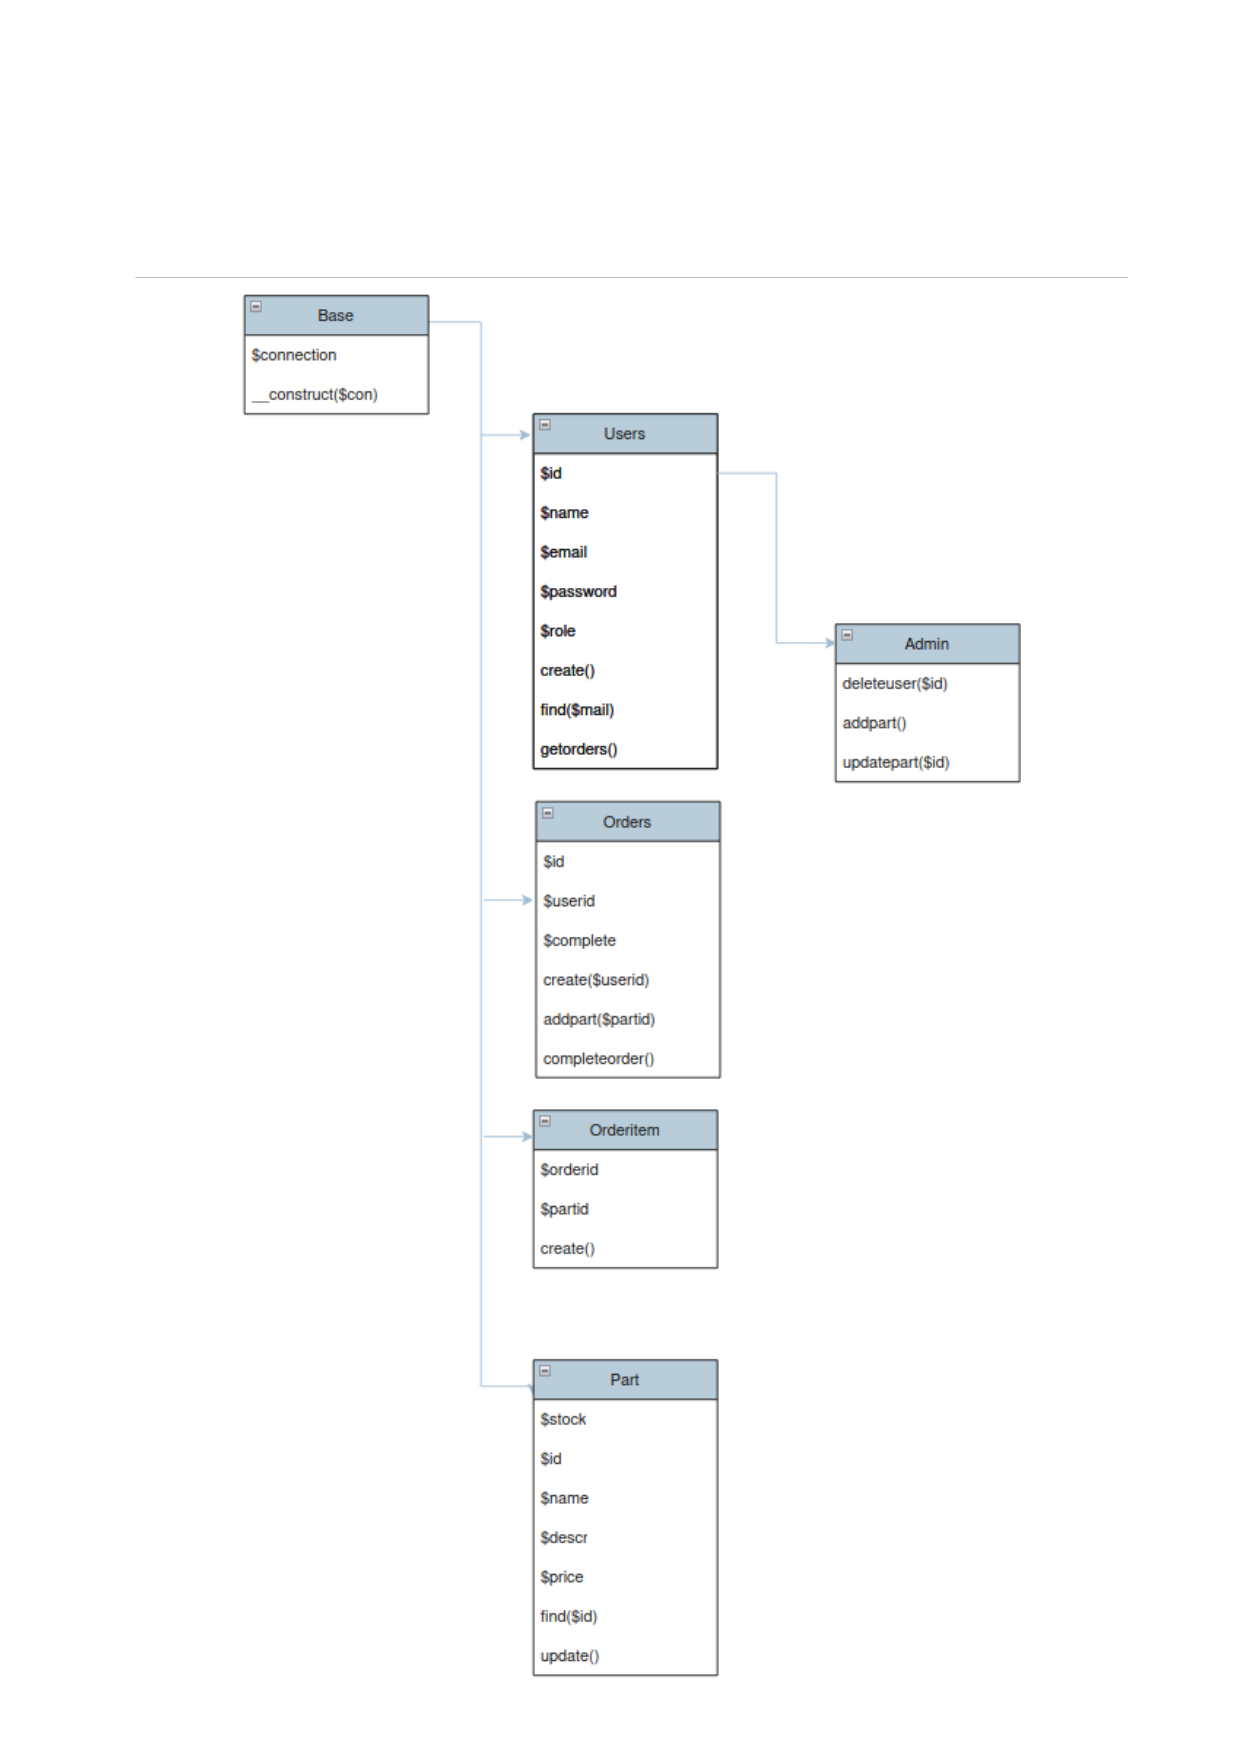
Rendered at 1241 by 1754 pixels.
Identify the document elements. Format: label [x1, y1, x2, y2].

picture [135, 277, 1129, 1698]
